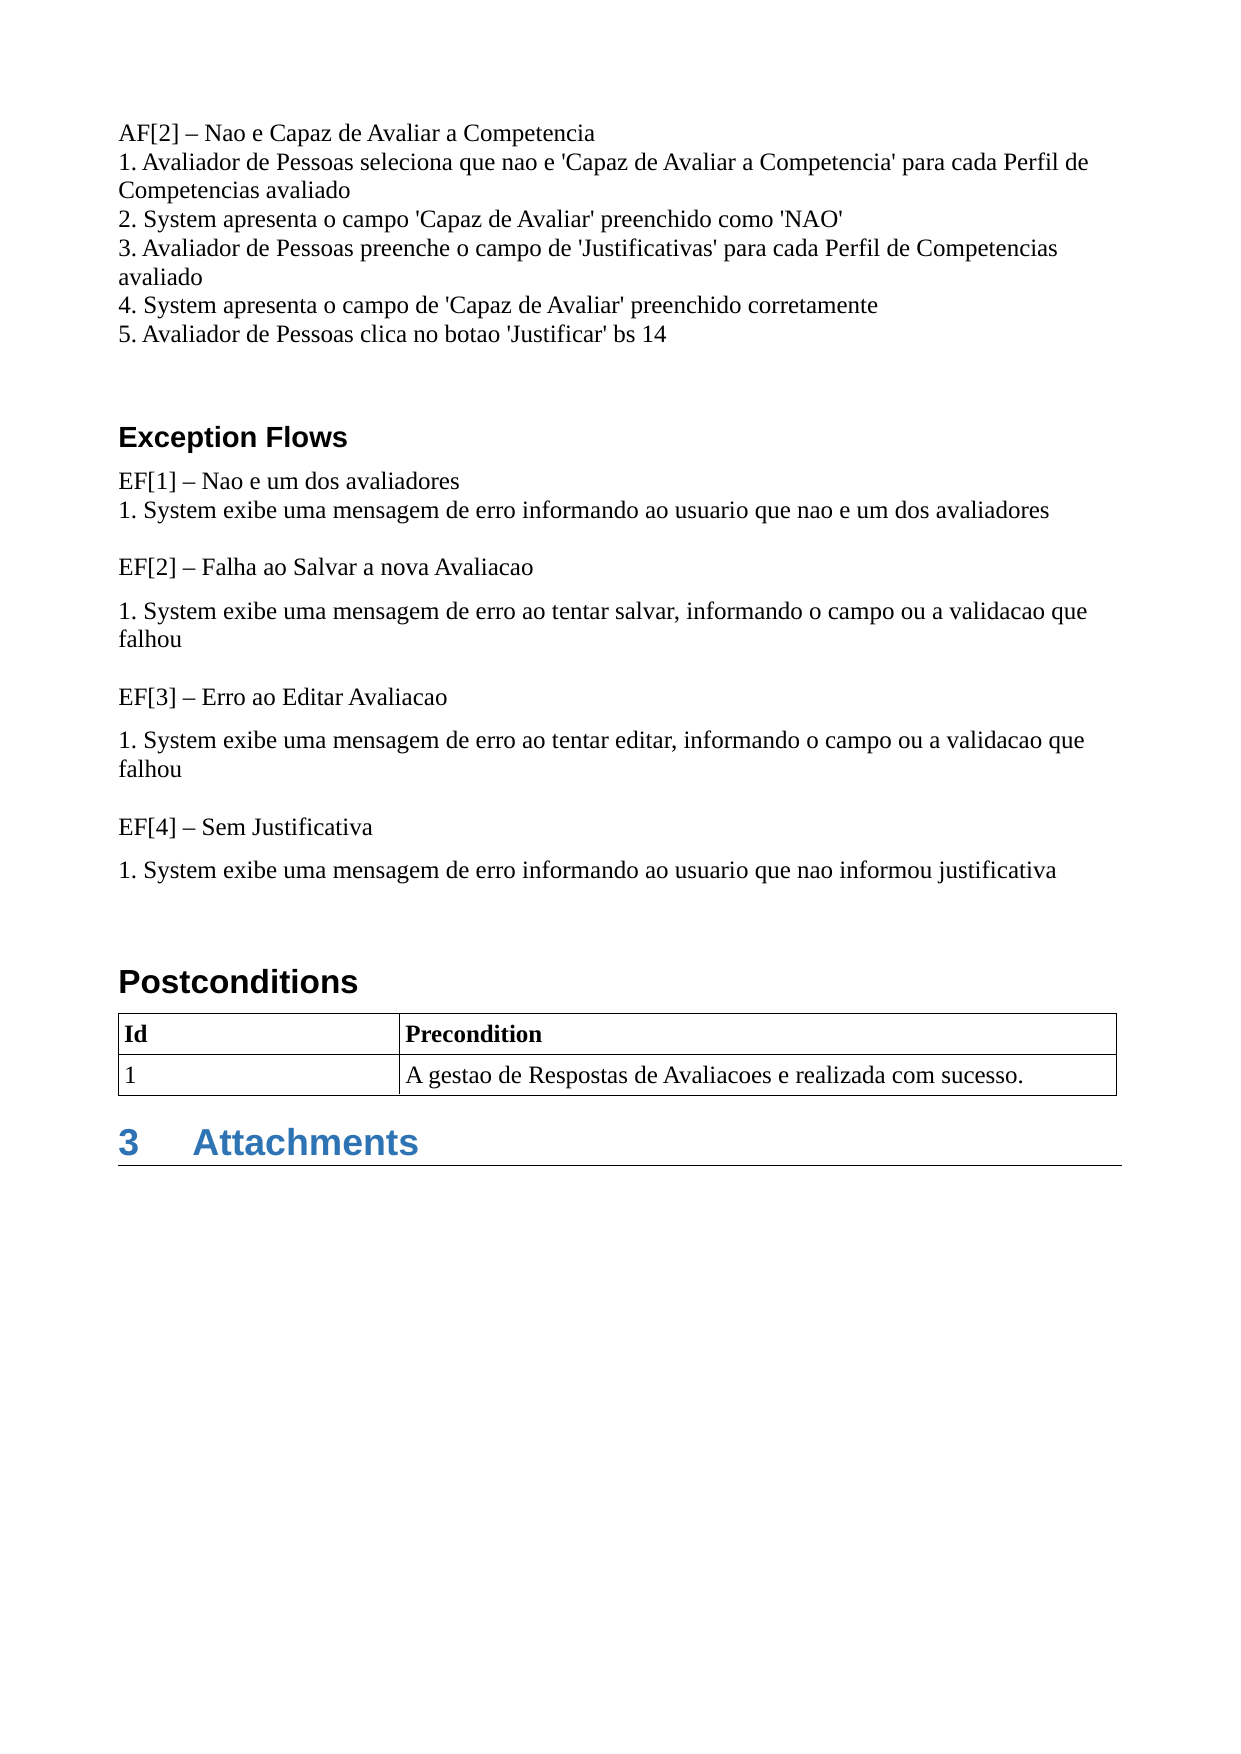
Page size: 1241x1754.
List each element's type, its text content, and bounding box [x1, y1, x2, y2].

text 1. System exibe uma mensagem de erro informando ao usuario que nao e um dos avaliadores [118, 495, 1122, 524]
text AF[2] – Nao e Capaz de Avaliar a Competencia [118, 118, 1122, 147]
table_header Precondition [400, 1014, 1116, 1054]
text 1. System exibe uma mensagem de erro ao tentar salvar, informando o campo ou a validacao que falhou [118, 596, 1122, 653]
text 1. System exibe uma mensagem de erro informando ao usuario que nao informou justificativa [118, 855, 1122, 884]
table_cell A gestao de Respostas de Avaliacoes e realizada com sucesso. [400, 1055, 1116, 1094]
text 1. System exibe uma mensagem de erro ao tentar editar, informando o campo ou a validacao que falhou [118, 725, 1122, 783]
text EF[2] – Falha ao Salvar a nova Avaliacao [118, 552, 1122, 581]
subtitle Attachments [118, 1120, 1122, 1165]
subtitle Postconditions [118, 962, 1122, 1001]
table_header Id [119, 1014, 399, 1054]
text 5. Avaliador de Pessoas clica no botao 'Justificar' bs 14 [118, 319, 1122, 348]
text 3. Avaliador de Pessoas preenche o campo de 'Justificativas' para cada Perfil de Competencias avaliado [118, 233, 1122, 291]
text EF[4] – Sem Justificativa [118, 812, 1122, 840]
subtitle Exception Flows [118, 420, 1122, 454]
text 2. System apresenta o campo 'Capaz de Avaliar' preenchido como 'NAO' [118, 204, 1122, 233]
table_cell 1 [119, 1055, 399, 1094]
text EF[1] – Nao e um dos avaliadores [118, 466, 1122, 495]
text 4. System apresenta o campo de 'Capaz de Avaliar' preenchido corretamente [118, 291, 1122, 319]
text EF[3] – Erro ao Editar Avaliacao [118, 682, 1122, 711]
text 1. Avaliador de Pessoas seleciona que nao e 'Capaz de Avaliar a Competencia' para cada Perfil de Competencias avaliado [118, 147, 1122, 204]
